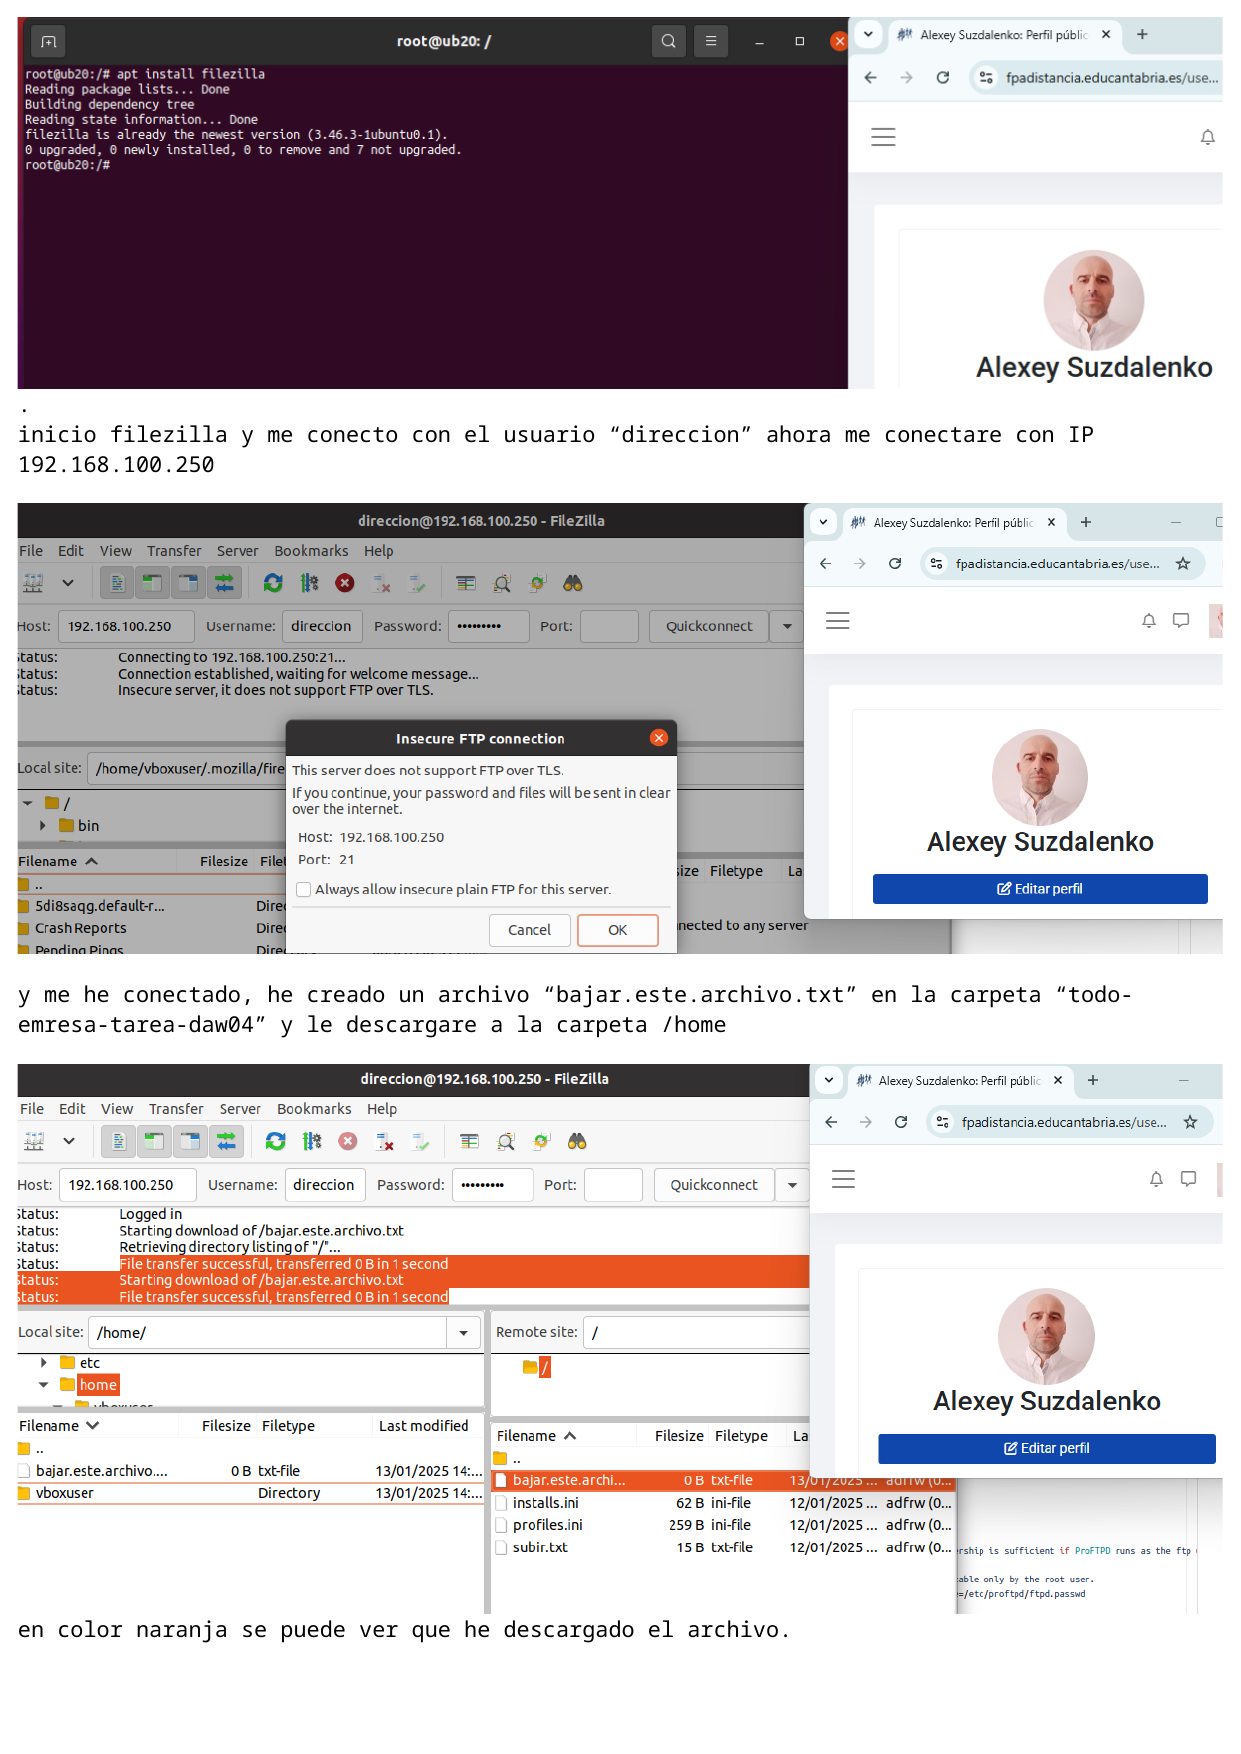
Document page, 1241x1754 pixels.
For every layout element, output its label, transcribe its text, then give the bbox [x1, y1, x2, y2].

text inicio filezilla y me conecto con el usuario “direccion” ahora me conectare con IP 192.168.100.250 [18, 419, 1222, 478]
text y me he conectado, he creado un archivo “bajar.este.archivo.txt” en la carpeta “todo-emresa-tarea-daw04” y le descargare a la carpeta /home [18, 979, 1222, 1039]
picture [17, 1064, 1223, 1614]
picture [17, 503, 1223, 954]
text en color naranja se puede ver que he descargado el archivo. [18, 1614, 1222, 1644]
text . [18, 389, 1222, 419]
picture [17, 17, 1223, 389]
